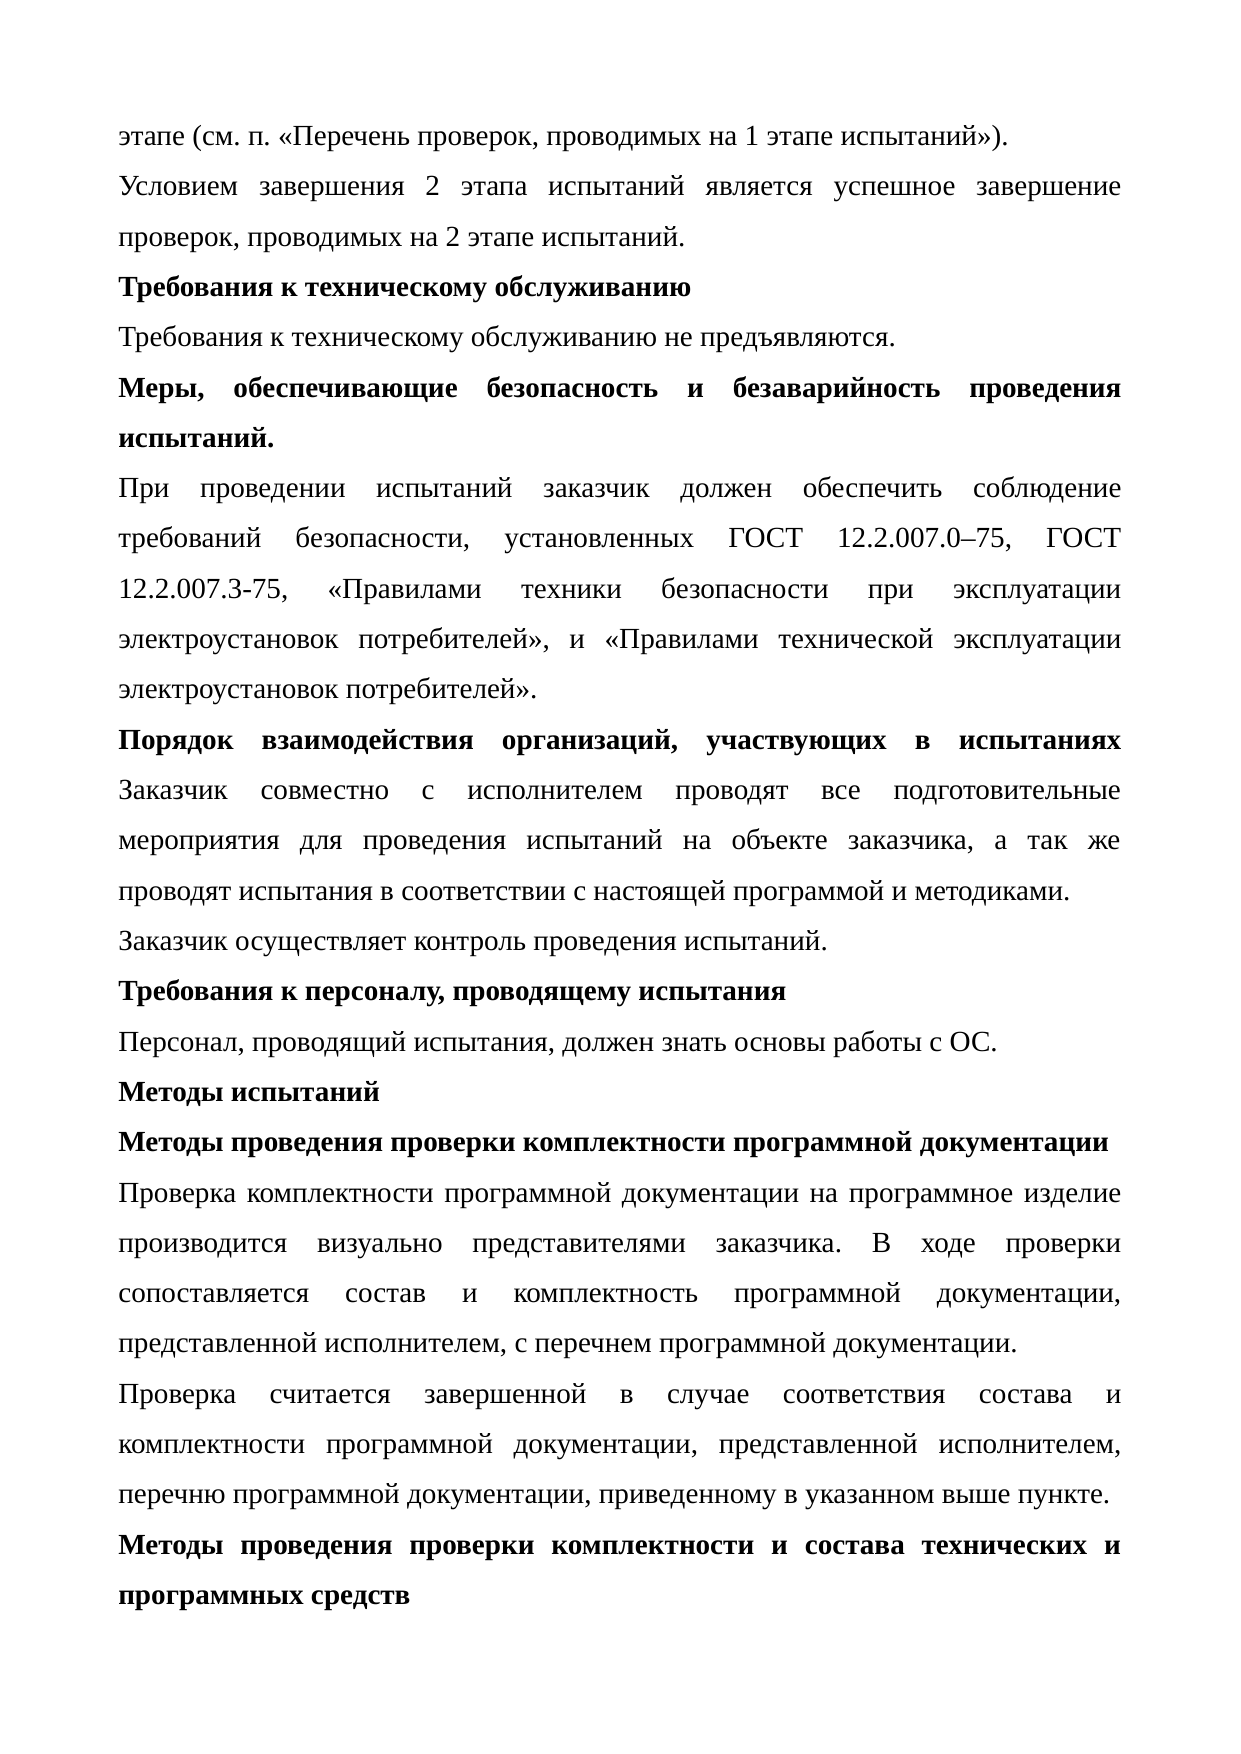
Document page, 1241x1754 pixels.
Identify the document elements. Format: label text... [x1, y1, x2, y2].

text Методы проведения проверки комплектности программной документации [118, 1124, 1122, 1158]
text Условием завершения 2 этапа испытаний является успешное завершение проверок, проводимых на 2 этапе испытаний. [118, 168, 1122, 252]
text При проведении испытаний заказчик должен обеспечить соблюдение требований безопасности, установленных ГОСТ 12.2.007.0–75, ГОСТ 12.2.007.3-75, «Правилами техники безопасности при эксплуатации электроустановок потребителей», и «Правилами технической эксплуатации электроустановок потребителей». [118, 470, 1122, 705]
text этапе (см. п. «Перечень проверок, проводимых на 1 этапе испытаний»). [118, 118, 1122, 152]
text Порядок взаимодействия организаций, участвующих в испытаниях Заказчик совместно с исполнителем проводят все подготовительные мероприятия для проведения испытаний на объекте заказчика, а так же проводят испытания в соответствии с настоящей программой и методиками. [118, 722, 1122, 906]
text Проверка комплектности программной документации на программное изделие производится визуально представителями заказчика. В ходе проверки сопоставляется состав и комплектность программной документации, представленной исполнителем, с перечнем программной документации. [118, 1175, 1122, 1359]
text Требования к техническому обслуживанию не предъявляются. [118, 319, 1122, 353]
text Персонал, проводящий испытания, должен знать основы работы с ОС. [118, 1024, 1122, 1057]
text Методы испытаний [118, 1074, 1122, 1108]
text Требования к персоналу, проводящему испытания [118, 973, 1122, 1007]
text Меры, обеспечивающие безопасность и безаварийность проведения испытаний. [118, 370, 1122, 453]
text Проверка считается завершенной в случае соответствия состава и комплектности программной документации, представленной исполнителем, перечню программной документации, приведенному в указанном выше пункте. [118, 1376, 1122, 1510]
text Заказчик осуществляет контроль проведения испытаний. [118, 923, 1122, 957]
text Методы проведения проверки комплектности и состава технических и программных средств [118, 1527, 1122, 1611]
text Требования к техническому обслуживанию [118, 269, 1122, 303]
